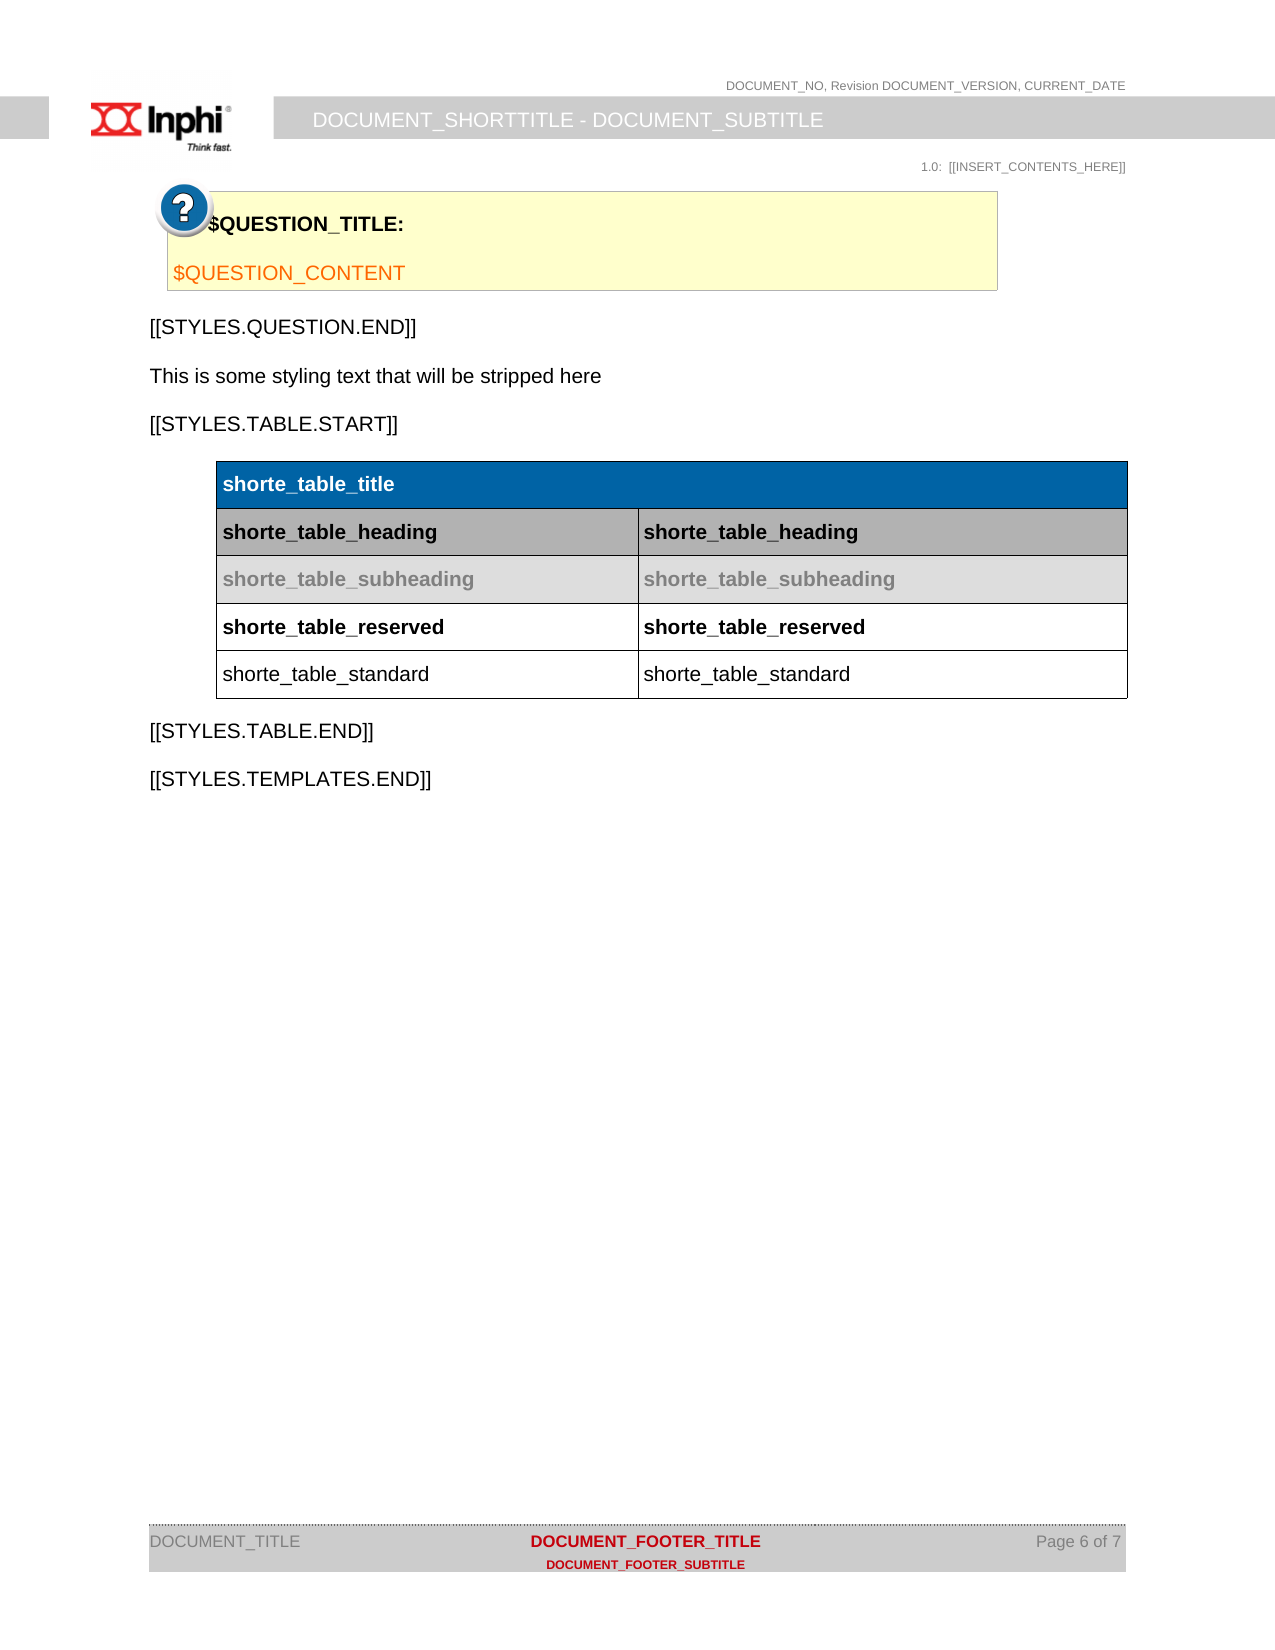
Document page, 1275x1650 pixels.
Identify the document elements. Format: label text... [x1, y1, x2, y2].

text $QUESTION_CONTENT [173, 260, 991, 284]
text This is some styling text that will be stripped here [149, 363, 1126, 387]
table_cell shorte_table_reserved [217, 604, 638, 650]
table_cell shorte_table_subheading [639, 556, 1127, 603]
table_header shorte_table_title [217, 462, 1127, 508]
text [[STYLES.TEMPLATES.END]] [149, 767, 1126, 791]
picture [91, 70, 232, 172]
table_cell shorte_table_standard [639, 651, 1127, 697]
table_cell shorte_table_reserved [639, 604, 1127, 650]
text [[STYLES.TABLE.START]] [149, 412, 1126, 436]
table_cell shorte_table_standard [217, 651, 638, 697]
picture [150, 174, 219, 243]
table_cell shorte_table_heading [217, 509, 638, 555]
table_cell shorte_table_subheading [217, 556, 638, 603]
title $QUESTION_TITLE: [219, 212, 991, 236]
text [[STYLES.TABLE.END]] [149, 719, 1126, 743]
table_cell shorte_table_heading [639, 509, 1127, 555]
text [[STYLES.QUESTION.END]] [149, 315, 1126, 339]
